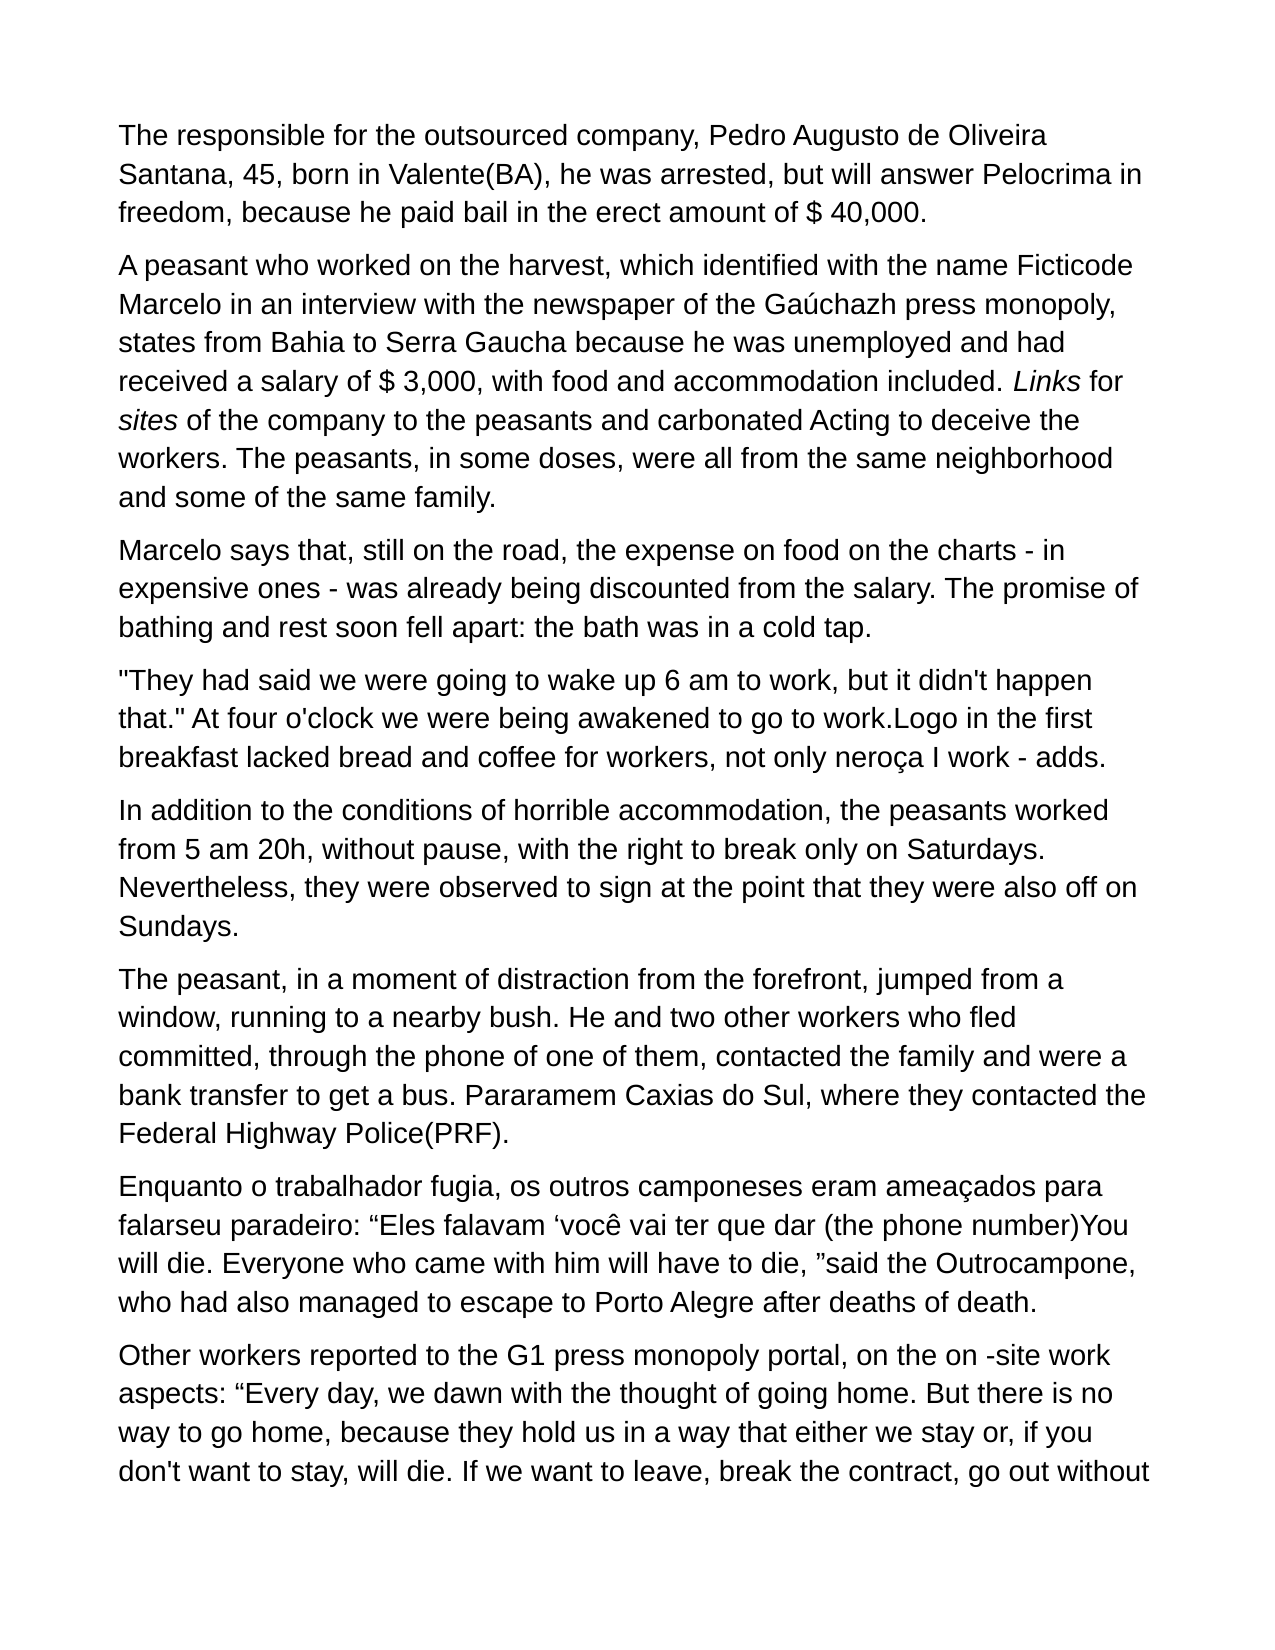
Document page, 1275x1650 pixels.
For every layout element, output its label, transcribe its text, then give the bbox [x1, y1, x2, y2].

text In addition to the conditions of horrible accommodation, the peasants worked from 5 am 20h, without pause, with the right to break only on Saturdays. Nevertheless, they were observed to sign at the point that they were also off on Sundays. [118, 793, 1157, 942]
text Enquanto o trabalhador fugia, os outros camponeses eram ameaçados para falarseu paradeiro: “Eles falavam ‘você vai ter que dar (the phone number)You will die. Everyone who came with him will have to die, ”said the Outrocampone, who had also managed to escape to Porto Alegre after deaths of death. [118, 1169, 1157, 1318]
text Other workers reported to the G1 press monopoly portal, on the on -site work aspects: “Every day, we dawn with the thought of going home. But there is no way to go home, because they hold us in a way that either we stay or, if you don't want to stay, will die. If we want to leave, break the contract, go out without [118, 1338, 1157, 1487]
text "They had said we were going to wake up 6 am to work, but it didn't happen that." At four o'clock we were being awakened to go to work.Logo in the first breakfast lacked bread and coffee for workers, not only neroça I work - adds. [118, 663, 1157, 773]
text Marcelo says that, still on the road, the expense on food on the charts - in expensive ones - was already being discounted from the salary. The promise of bathing and rest soon fell apart: the bath was in a cold tap. [118, 533, 1157, 643]
text The peasant, in a moment of distraction from the forefront, jumped from a window, running to a nearby bush. He and two other workers who fled committed, through the phone of one of them, contacted the family and were a bank transfer to get a bus. Pararamem Caxias do Sul, where they contacted the Federal Highway Police(PRF). [118, 962, 1157, 1149]
text A peasant who worked on the harvest, which identified with the name Ficticode Marcelo in an interview with the newspaper of the Gaúchazh press monopoly, states from Bahia to Serra Gaucha because he was unemployed and had received a salary of $ 3,000, with food and accommodation included. Links for sites of the company to the peasants and carbonated Acting to deceive the workers. The peasants, in some doses, were all from the same neighborhood and some of the same family. [118, 248, 1157, 513]
text The responsible for the outsourced company, Pedro Augusto de Oliveira Santana, 45, born in Valente(BA), he was arrested, but will answer Pelocrima in freedom, because he paid bail in the erect amount of $ 40,000. [118, 118, 1157, 229]
